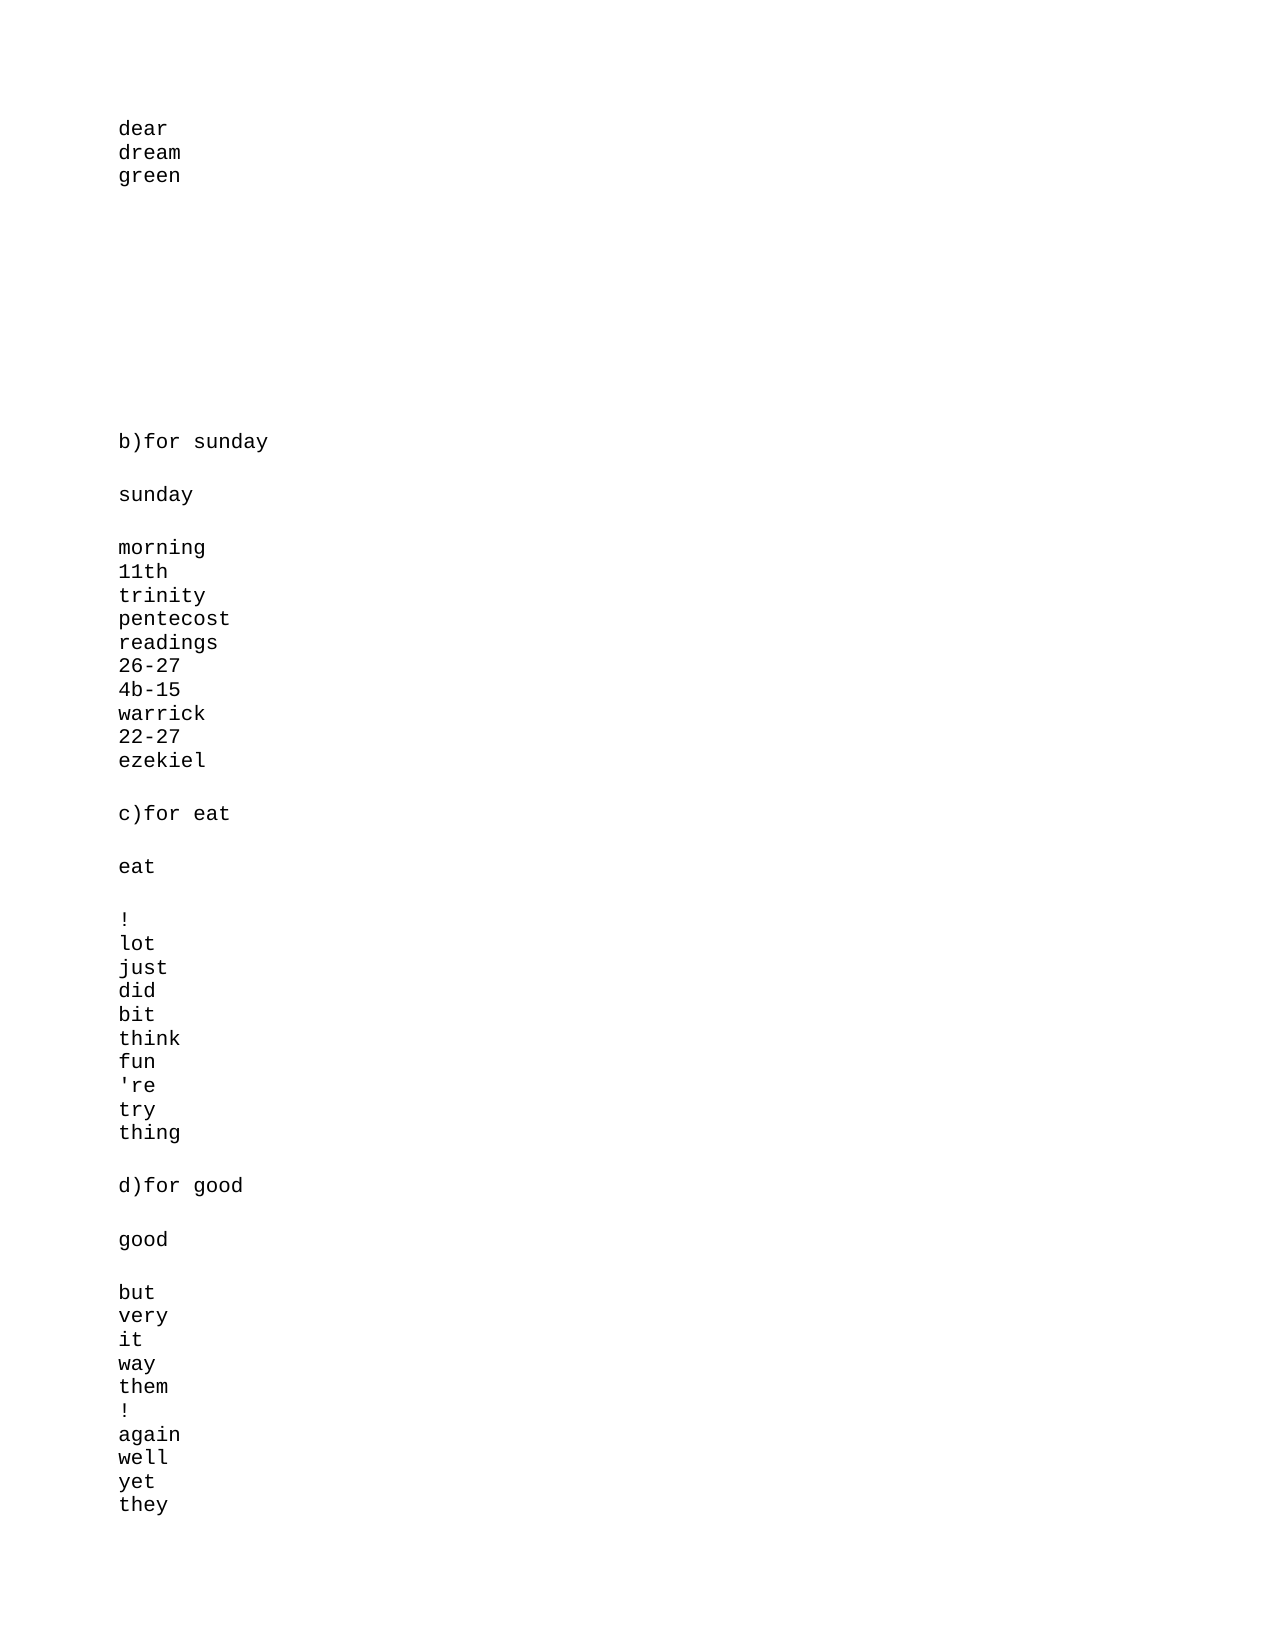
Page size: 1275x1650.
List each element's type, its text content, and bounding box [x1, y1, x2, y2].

text well [118, 1447, 1157, 1471]
text they [118, 1494, 1157, 1518]
text good [118, 1228, 1157, 1252]
text warrick [118, 703, 1157, 726]
text dream [118, 142, 1157, 165]
text yet [118, 1471, 1157, 1494]
text dear [118, 118, 1157, 142]
text 're [118, 1075, 1157, 1099]
text green [118, 165, 1157, 189]
text eat [118, 856, 1157, 880]
text trinity [118, 584, 1157, 608]
text it [118, 1329, 1157, 1353]
text b)for sunday [118, 431, 1157, 455]
text 11th [118, 561, 1157, 584]
text 26-27 [118, 656, 1157, 679]
text them [118, 1376, 1157, 1400]
text 22-27 [118, 726, 1157, 750]
text ezekiel [118, 750, 1157, 774]
text d)for good [118, 1175, 1157, 1199]
text just [118, 957, 1157, 980]
text fun [118, 1051, 1157, 1075]
text ! [118, 1400, 1157, 1423]
text sunday [118, 484, 1157, 508]
text 4b-15 [118, 679, 1157, 703]
text morning [118, 537, 1157, 561]
text did [118, 980, 1157, 1004]
text readings [118, 632, 1157, 656]
text bit [118, 1004, 1157, 1028]
text think [118, 1028, 1157, 1051]
text very [118, 1305, 1157, 1329]
text ! [118, 909, 1157, 933]
text way [118, 1353, 1157, 1376]
text again [118, 1423, 1157, 1447]
text but [118, 1282, 1157, 1305]
text try [118, 1099, 1157, 1122]
text c)for eat [118, 803, 1157, 827]
text thing [118, 1122, 1157, 1146]
text lot [118, 933, 1157, 957]
text pentecost [118, 608, 1157, 632]
